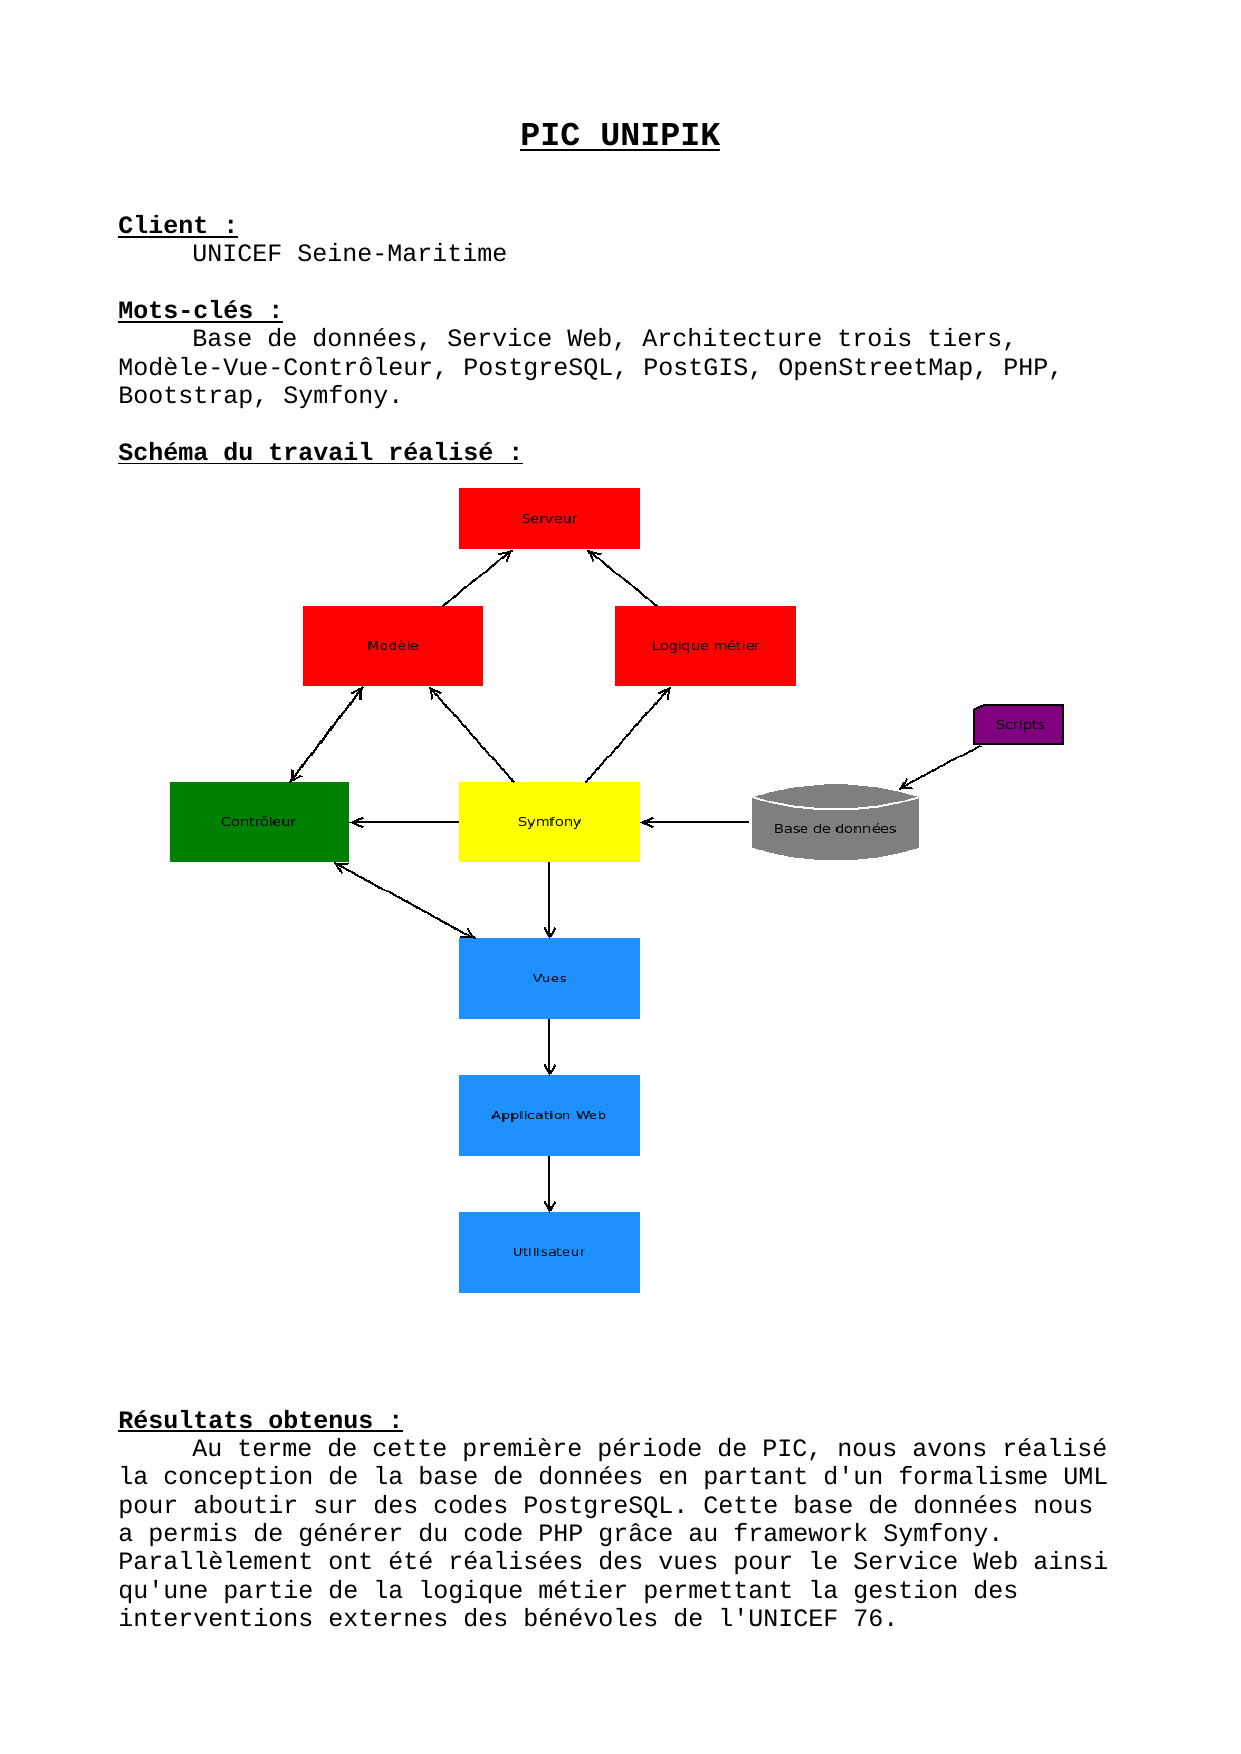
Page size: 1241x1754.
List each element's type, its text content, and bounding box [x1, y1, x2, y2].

text UNICEF Seine-Maritime [118, 241, 1122, 269]
text Client : [118, 213, 1122, 241]
text Au terme de cette première période de PIC, nous avons réalisé la conception de la base de données en partant d'un formalisme UML pour aboutir sur des codes PostgreSQL. Cette base de données nous a permis de générer du code PHP grâce au framework Symfony. Parallèlement ont été réalisées des vues pour le Service Web ainsi qu'une partie de la logique métier permettant la gestion des interventions externes des bénévoles de l'UNICEF 76. [118, 1436, 1122, 1634]
text PIC UNIPIK [118, 118, 1122, 156]
text Mots-clés : [118, 298, 1122, 326]
text Schéma du travail réalisé : [118, 439, 1122, 468]
picture [169, 488, 1067, 1294]
text Résultats obtenus : [118, 1407, 1122, 1436]
text Base de données, Service Web, Architecture trois tiers, Modèle-Vue-Contrôleur, PostgreSQL, PostGIS, OpenStreetMap, PHP, Bootstrap, Symfony. [118, 326, 1122, 411]
